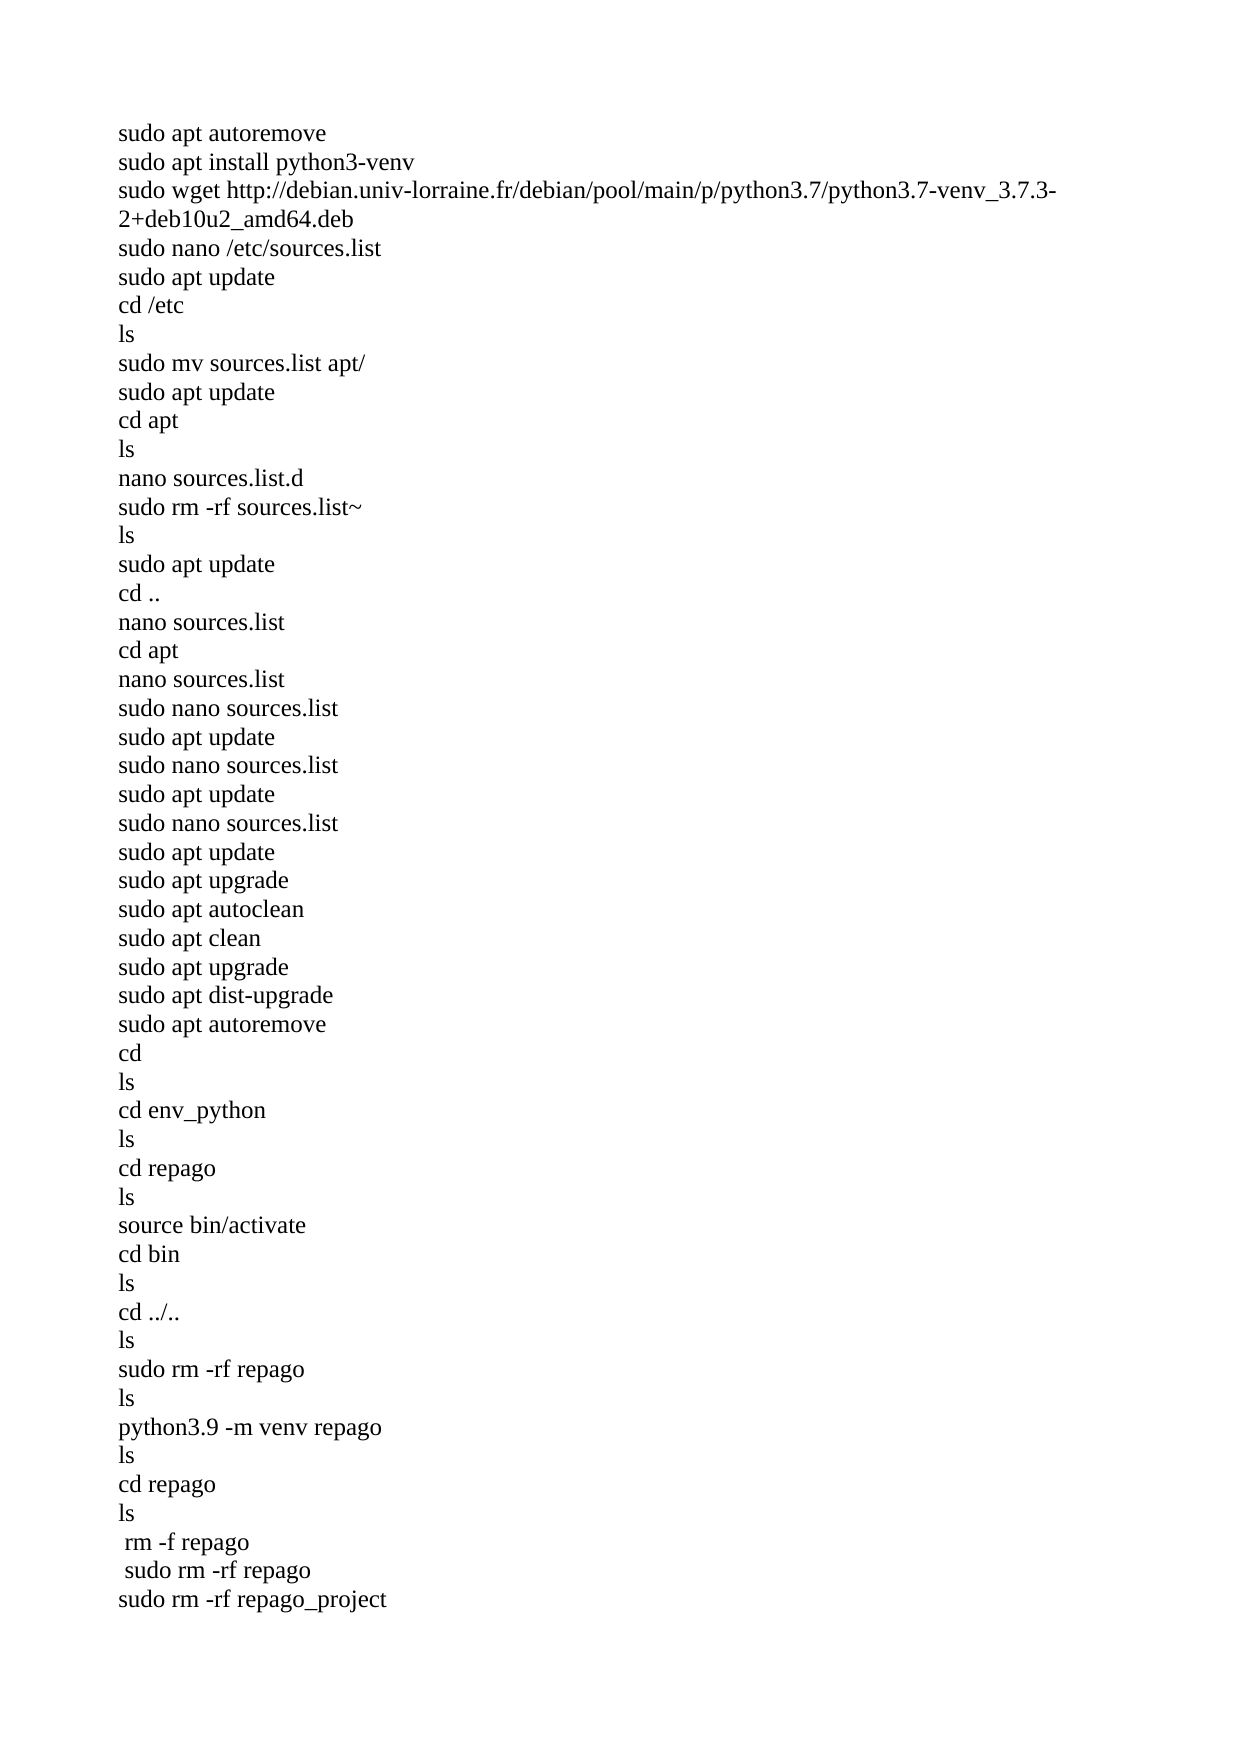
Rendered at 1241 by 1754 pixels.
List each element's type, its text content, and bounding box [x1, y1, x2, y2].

text cd [118, 1038, 1122, 1067]
text cd repago [118, 1469, 1122, 1498]
text ls [118, 1498, 1122, 1527]
text sudo apt autoremove [118, 1009, 1122, 1038]
text cd apt [118, 406, 1122, 434]
text source bin/activate [118, 1211, 1122, 1239]
text sudo apt update [118, 262, 1122, 291]
text ls [118, 1326, 1122, 1354]
text ls [118, 1441, 1122, 1469]
text rm -f repago [118, 1527, 1122, 1556]
text ls [118, 1124, 1122, 1153]
text sudo apt update [118, 722, 1122, 751]
text sudo apt upgrade [118, 952, 1122, 981]
text ls [118, 1067, 1122, 1096]
text ls [118, 434, 1122, 463]
text cd bin [118, 1239, 1122, 1268]
text sudo nano sources.list [118, 808, 1122, 837]
text ls [118, 1182, 1122, 1211]
text ls [118, 521, 1122, 549]
text sudo apt update [118, 549, 1122, 578]
text sudo apt autoclean [118, 894, 1122, 923]
text nano sources.list [118, 607, 1122, 636]
text nano sources.list [118, 664, 1122, 693]
text cd /etc [118, 291, 1122, 319]
text sudo apt autoremove [118, 118, 1122, 147]
text sudo apt dist-upgrade [118, 981, 1122, 1009]
text cd .. [118, 578, 1122, 607]
text nano sources.list.d [118, 463, 1122, 492]
text sudo nano sources.list [118, 693, 1122, 722]
text sudo rm -rf repago [118, 1354, 1122, 1383]
text sudo rm -rf repago [118, 1556, 1122, 1584]
text sudo mv sources.list apt/ [118, 348, 1122, 377]
text cd repago [118, 1153, 1122, 1182]
text sudo apt upgrade [118, 866, 1122, 894]
text sudo apt clean [118, 923, 1122, 952]
text sudo apt update [118, 837, 1122, 866]
text cd env_python [118, 1096, 1122, 1124]
text cd ../.. [118, 1297, 1122, 1326]
text cd apt [118, 636, 1122, 664]
text sudo apt update [118, 377, 1122, 406]
text sudo apt update [118, 779, 1122, 808]
text sudo rm -rf sources.list~ [118, 492, 1122, 521]
text sudo nano sources.list [118, 751, 1122, 779]
text ls [118, 1268, 1122, 1297]
text sudo wget http://debian.univ-lorraine.fr/debian/pool/main/p/python3.7/python3.7-venv_3.7.3-2+deb10u2_amd64.deb [118, 176, 1122, 233]
text ls [118, 319, 1122, 348]
text python3.9 -m venv repago [118, 1412, 1122, 1441]
text sudo nano /etc/sources.list [118, 233, 1122, 262]
text sudo rm -rf repago_project [118, 1584, 1122, 1613]
text sudo apt install python3-venv [118, 147, 1122, 176]
text ls [118, 1383, 1122, 1412]
